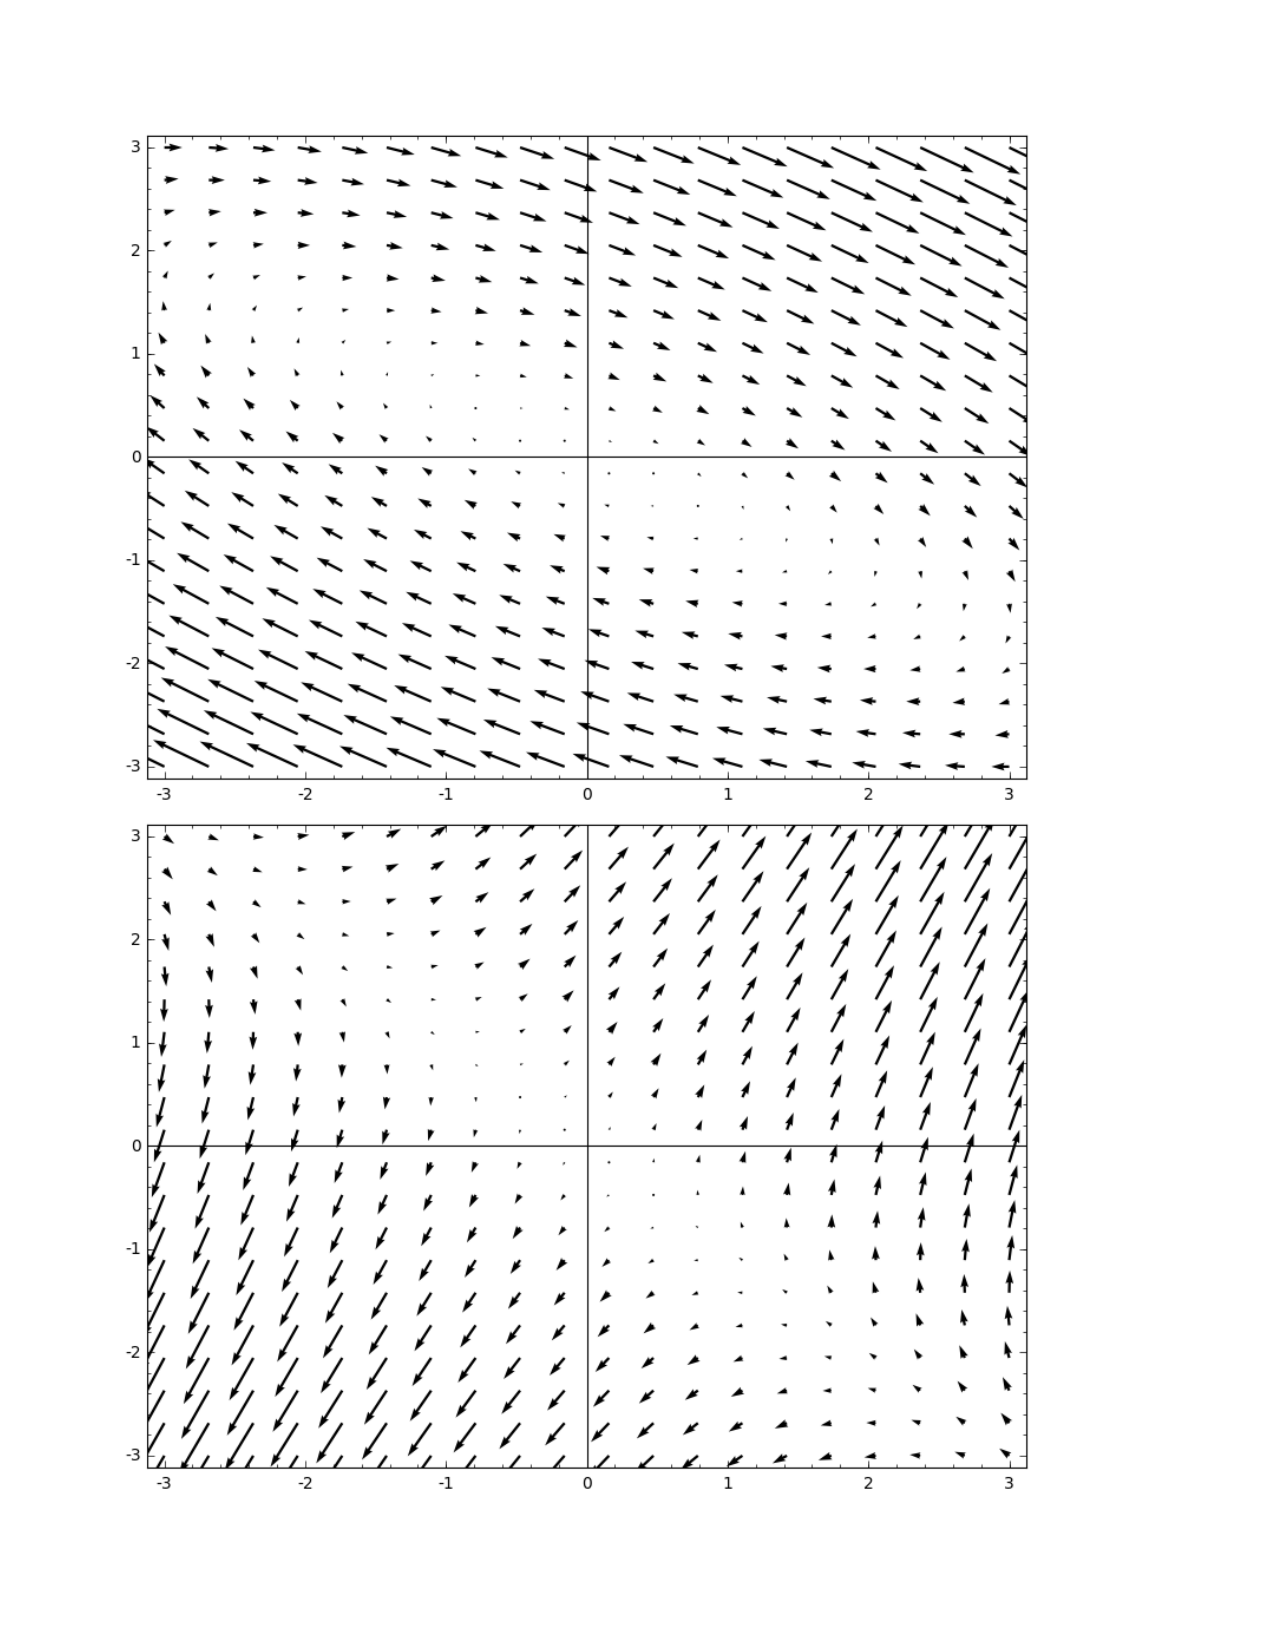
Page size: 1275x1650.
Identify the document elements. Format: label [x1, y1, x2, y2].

picture [113, 124, 1037, 1503]
